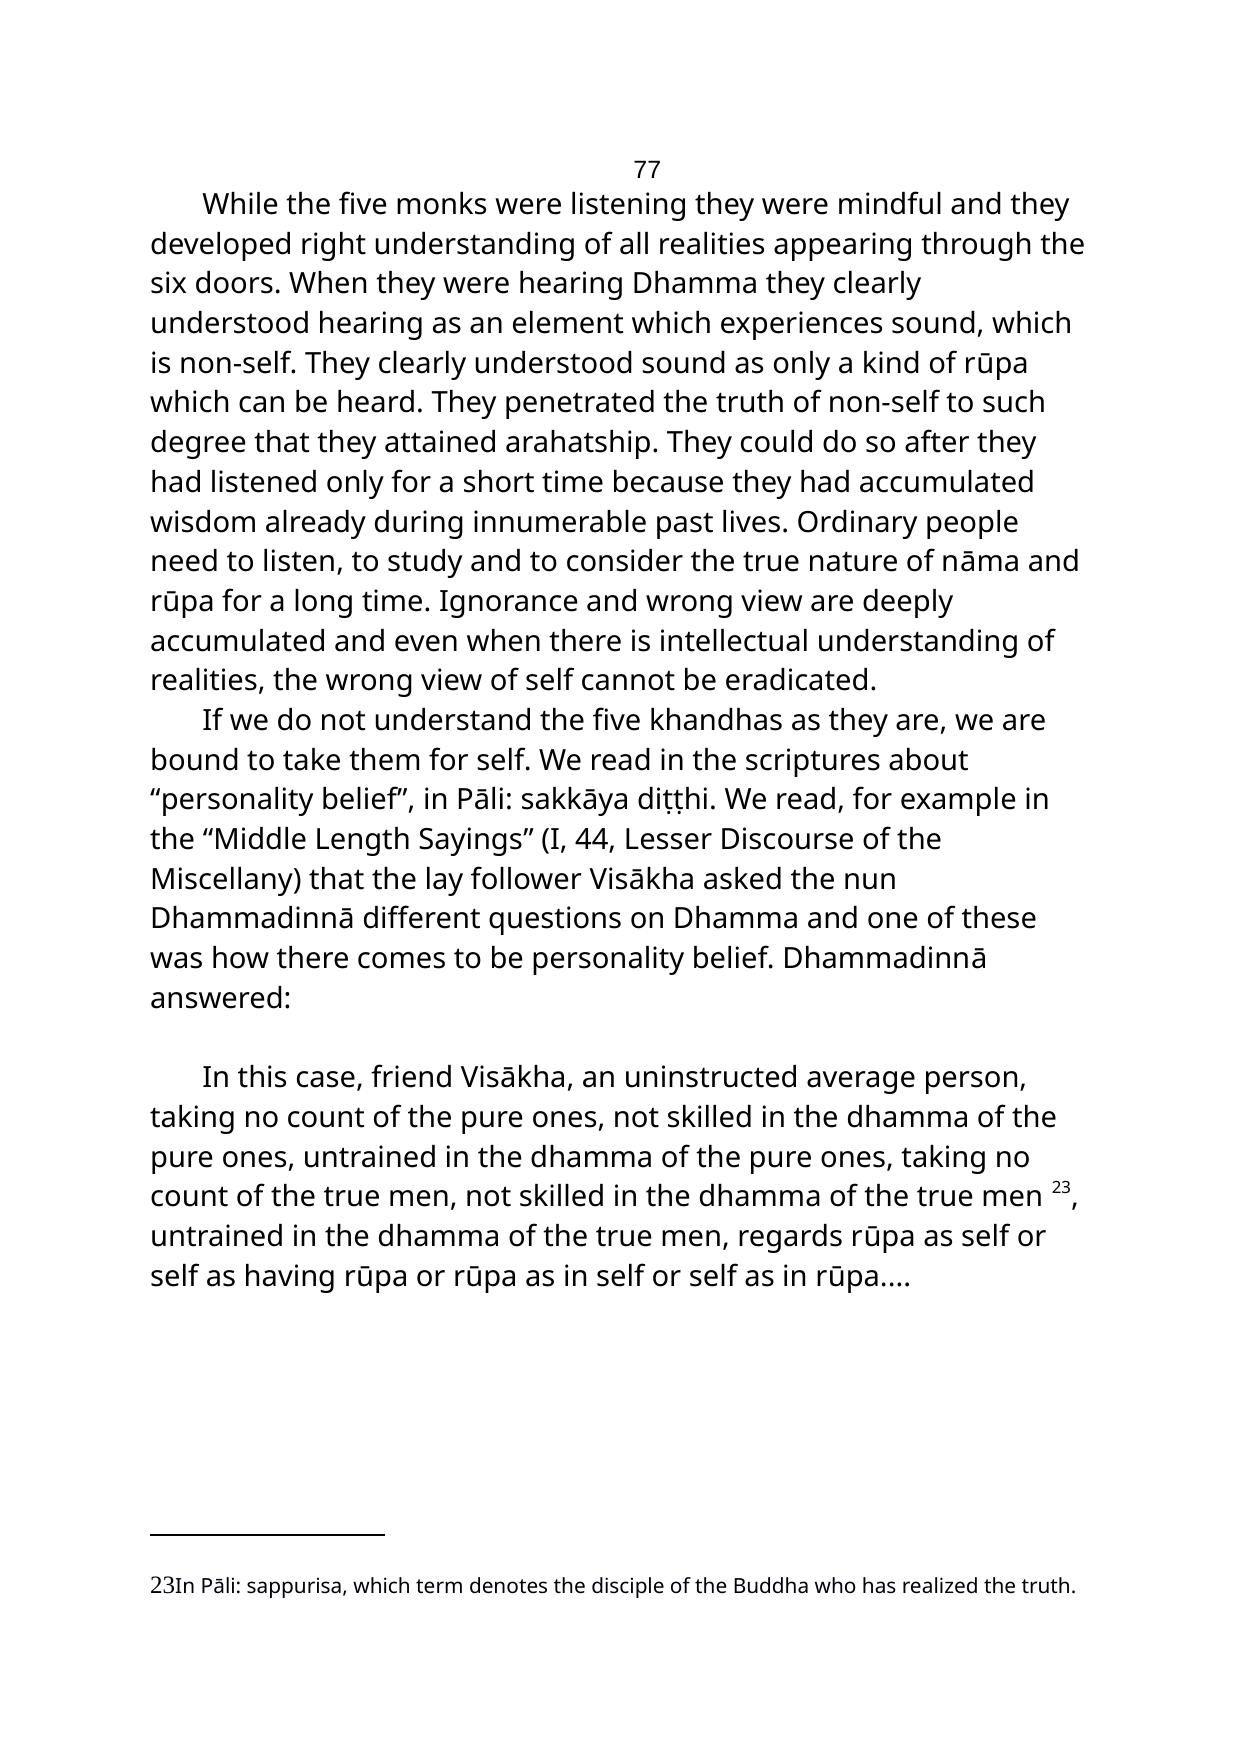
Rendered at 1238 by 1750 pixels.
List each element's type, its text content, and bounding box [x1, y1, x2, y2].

text In Pāli: sappurisa, which term denotes the disciple of the Buddha who has realized the truth. [150, 1571, 1087, 1600]
text While the five monks were listening they were mindful and they developed right understanding of all realities appearing through the six doors. When they were hearing Dhamma they clearly understood hearing as an element which experiences sound, which is non-self. They clearly understood sound as only a kind of rūpa which can be heard. They penetrated the truth of non-self to such degree that they attained arahatship. They could do so after they had listened only for a short time because they had accumulated wisdom already during innumerable past lives. Ordinary people need to listen, to study and to consider the true nature of nāma and rūpa for a long time. Ignorance and wrong view are deeply accumulated and even when there is intellectual understanding of realities, the wrong view of self cannot be eradicated. [150, 183, 1087, 699]
text If we do not understand the five khandhas as they are, we are bound to take them for self. We read in the scriptures about “personality belief”, in Pāli: sakkāya diṭṭhi. We read, for example in the “Middle Length Sayings” (I, 44, Lesser Discourse of the Miscellany) that the lay follower Visākha asked the nun Dhammadinnā different questions on Dhamma and one of these was how there comes to be personality belief. Dhammadinnā answered: [150, 699, 1087, 1017]
text In this case, friend Visākha, an uninstructed average person, taking no count of the pure ones, not skilled in the dhamma of the pure ones, untrained in the dhamma of the pure ones, taking no count of the true men, not skilled in the dhamma of the true men , untrained in the dhamma of the true men, regards rūpa as self or self as having rūpa or rūpa as in self or self as in rūpa.... [150, 1056, 1087, 1294]
